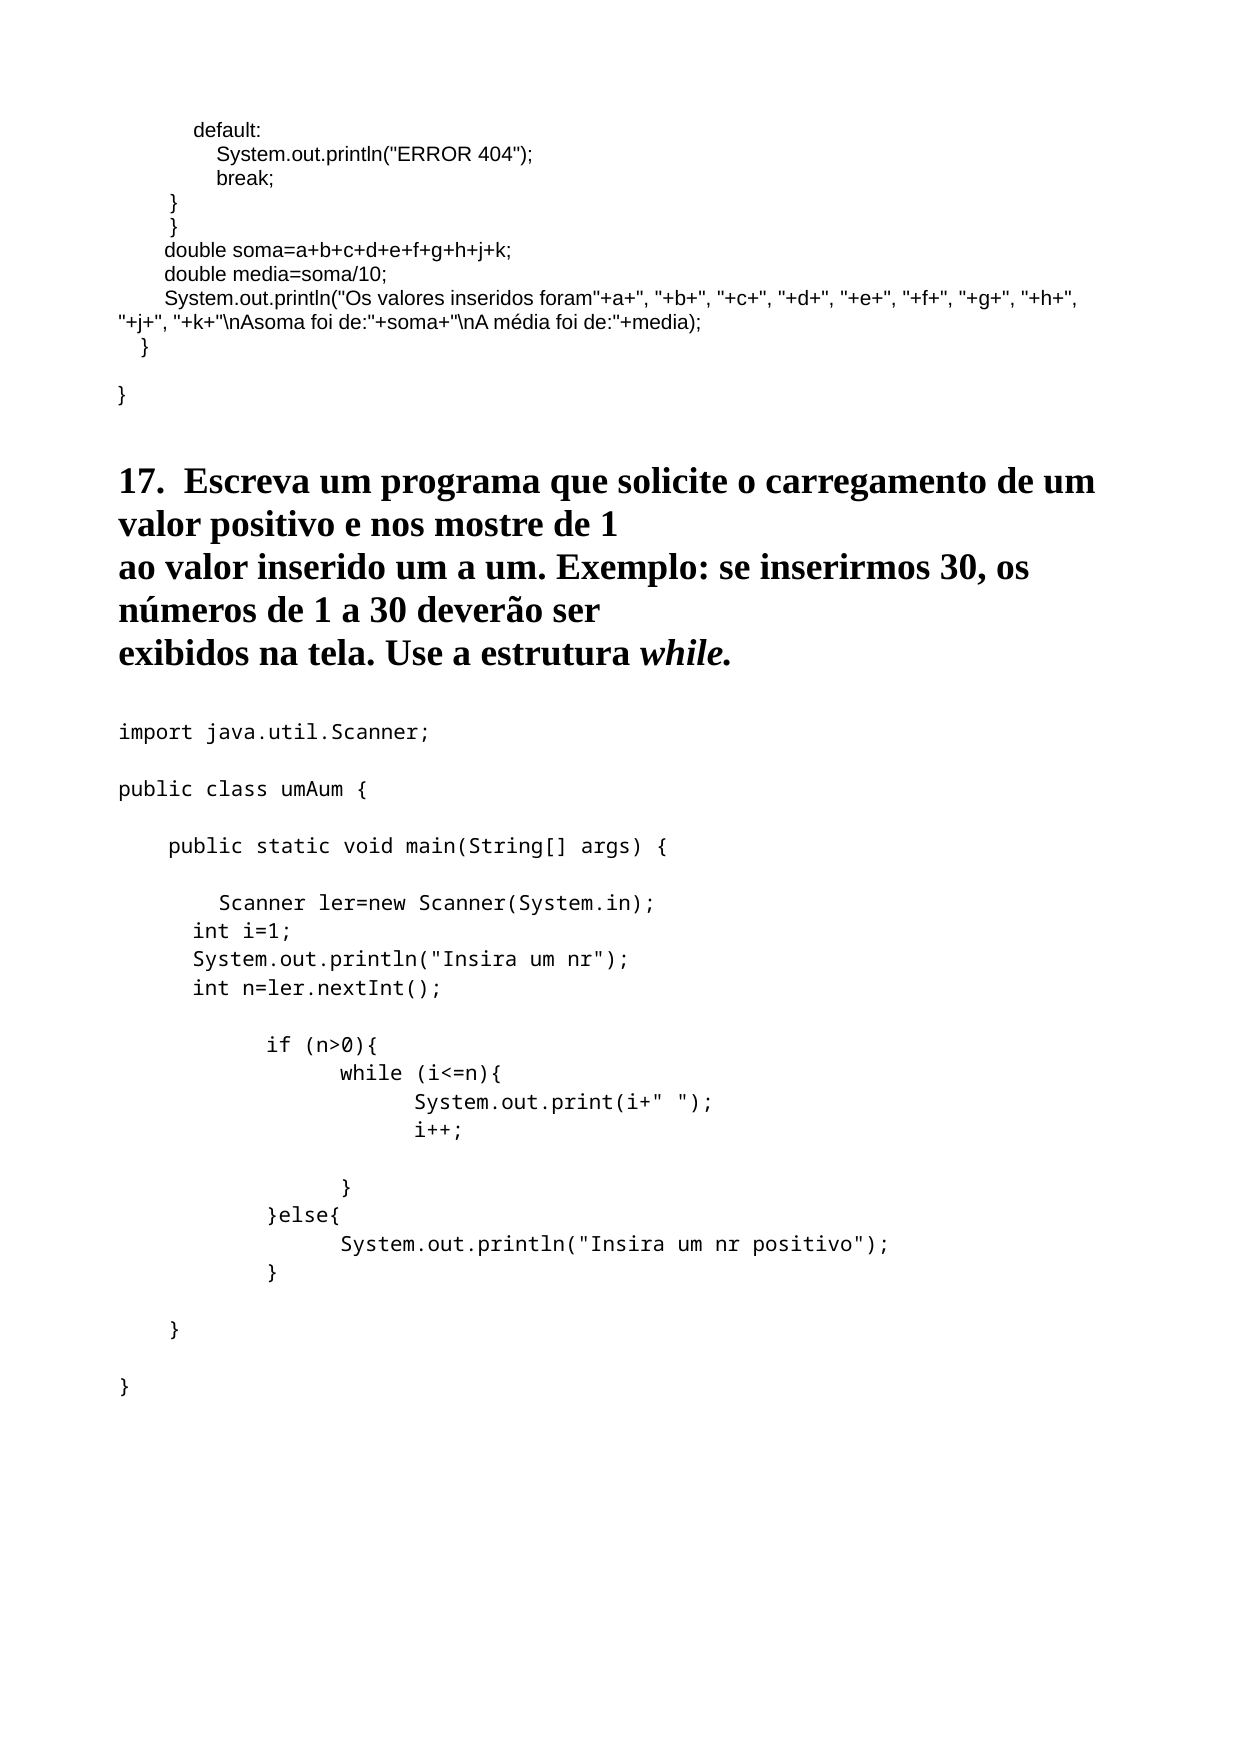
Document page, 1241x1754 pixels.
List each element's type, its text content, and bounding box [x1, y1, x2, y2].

text double media=soma/10; [118, 262, 1122, 286]
text while (i<=n){ [118, 1058, 1122, 1087]
text double soma=a+b+c+d+e+f+g+h+j+k; [118, 238, 1122, 262]
text System.out.println("ERROR 404"); [118, 142, 1122, 166]
text if (n>0){ [118, 1030, 1122, 1058]
text } [118, 214, 1122, 238]
text } [118, 382, 1122, 406]
text System.out.println("Insira um nr"); [118, 944, 1122, 973]
text default: [118, 118, 1122, 142]
text break; [118, 166, 1122, 190]
text public static void main(String[] args) { [118, 831, 1122, 859]
text public class umAum { [118, 774, 1122, 802]
text ao valor inserido um a um. Exemplo: se inserirmos 30, os números de 1 a 30 deverão ser [118, 544, 1122, 631]
text exibidos na tela. Use a estrutura while. [118, 631, 1122, 674]
text int i=1; [118, 916, 1122, 944]
text System.out.print(i+" "); [118, 1087, 1122, 1115]
text import java.util.Scanner; [118, 717, 1122, 746]
text i++; [118, 1115, 1122, 1144]
text } [118, 1257, 1122, 1286]
text } [118, 1172, 1122, 1201]
text } [118, 1314, 1122, 1343]
text 17. Escreva um programa que solicite o carregamento de um valor positivo e nos mostre de 1 [118, 458, 1122, 544]
text int n=ler.nextInt(); [118, 973, 1122, 1001]
text Scanner ler=new Scanner(System.in); [118, 888, 1122, 916]
text System.out.println("Os valores inseridos foram"+a+", "+b+", "+c+", "+d+", "+e+", "+f+", "+g+", "+h+", "+j+", "+k+"\nAsoma foi de:"+soma+"\nA média foi de:"+media); [118, 286, 1122, 334]
text }else{ [118, 1201, 1122, 1229]
text } [118, 1371, 1122, 1399]
text } [118, 334, 1122, 358]
text System.out.println("Insira um nr positivo"); [118, 1229, 1122, 1257]
text } [118, 190, 1122, 214]
